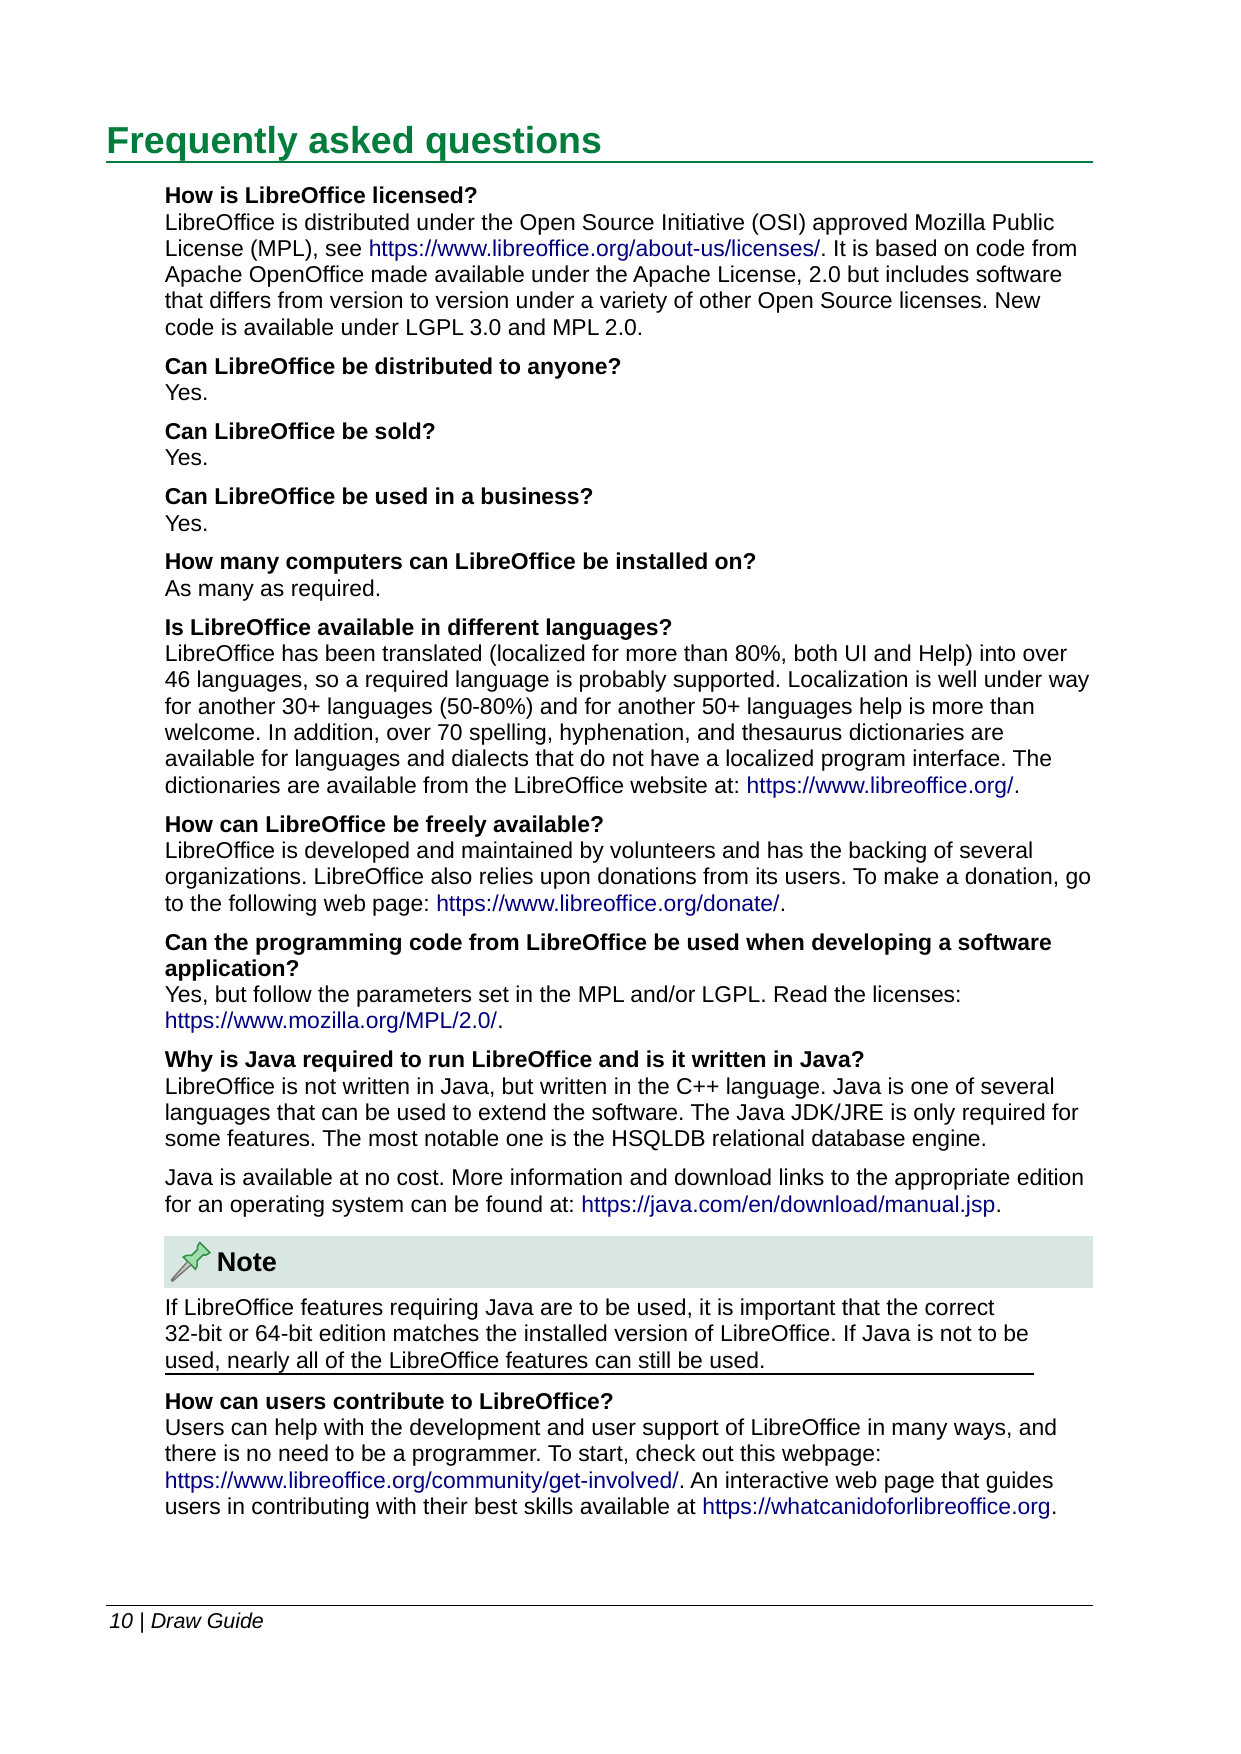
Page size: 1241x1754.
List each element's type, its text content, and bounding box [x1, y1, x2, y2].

text Java is available at no cost. More information and download links to the appropriate edition for an operating system can be found at: https://java.com/en/download/manual.jsp. [164, 1164, 1093, 1217]
text Can the programming code from LibreOffice be used when developing a software application? [164, 928, 1093, 981]
subtitle Note [164, 1236, 1093, 1288]
text Can LibreOffice be used in a business? [164, 483, 1093, 509]
text LibreOffice is not written in Java, but written in the C++ language. Java is one of several languages that can be used to extend the software. The Java JDK/JRE is only required for some features. The most notable one is the HSQLDB relational database engine. [164, 1073, 1093, 1152]
text LibreOffice is developed and maintained by volunteers and has the backing of several organizations. LibreOffice also relies upon donations from its users. To make a donation, go to the following web page: https://www.libreoffice.org/donate/. [164, 837, 1093, 916]
text Yes. [164, 444, 1093, 471]
text How can LibreOffice be freely available? [164, 811, 1093, 837]
text Yes. [164, 379, 1093, 405]
text How can users contribute to LibreOffice? [164, 1388, 1093, 1414]
text As many as required. [164, 575, 1093, 601]
text How many computers can LibreOffice be installed on? [164, 548, 1093, 575]
text Users can help with the development and user support of LibreOffice in many ways, and there is no need to be a programmer. To start, check out this webpage: https://www.libreoffice.org/community/get-involved/. An interactive web page that guides users in contributing with their best skills available at https://whatcanidoforlibreoffice.org. [164, 1414, 1093, 1519]
text LibreOffice is distributed under the Open Source Initiative (OSI) approved Mozilla Public License (MPL), see https://www.libreoffice.org/about-us/licenses/. It is based on code from Apache OpenOffice made available under the Apache License, 2.0 but includes software that differs from version to version under a variety of other Open Source licenses. New code is available under LGPL 3.0 and MPL 2.0. [164, 208, 1093, 340]
text Can LibreOffice be distributed to anyone? [164, 353, 1093, 379]
text LibreOffice has been translated (localized for more than 80%, both UI and Help) into over 46 languages, so a required language is probably supported. Localization is well under way for another 30+ languages (50-80%) and for another 50+ languages help is more than welcome. In addition, over 70 spelling, hyphenation, and thesaurus dictionaries are available for languages and dialects that do not have a localized program interface. The dictionaries are available from the LibreOffice website at: https://www.libreoffice.org/. [164, 640, 1093, 798]
text How is LibreOffice licensed? [164, 182, 1093, 208]
text Yes. [164, 509, 1093, 536]
text Can LibreOffice be sold? [164, 418, 1093, 444]
text Is LibreOffice available in different languages? [164, 613, 1093, 640]
text Yes, but follow the parameters set in the MPL and/or LGPL. Read the licenses: https://www.mozilla.org/MPL/2.0/. [164, 981, 1093, 1034]
text If LibreOffice features requiring Java are to be used, it is important that the correct 32‑bit or 64‑bit edition matches the installed version of LibreOffice. If Java is not to be used, nearly all of the LibreOffice features can still be used. [164, 1294, 1034, 1375]
subtitle Frequently asked questions [106, 118, 1093, 161]
text Why is Java required to run LibreOffice and is it written in Java? [164, 1046, 1093, 1073]
